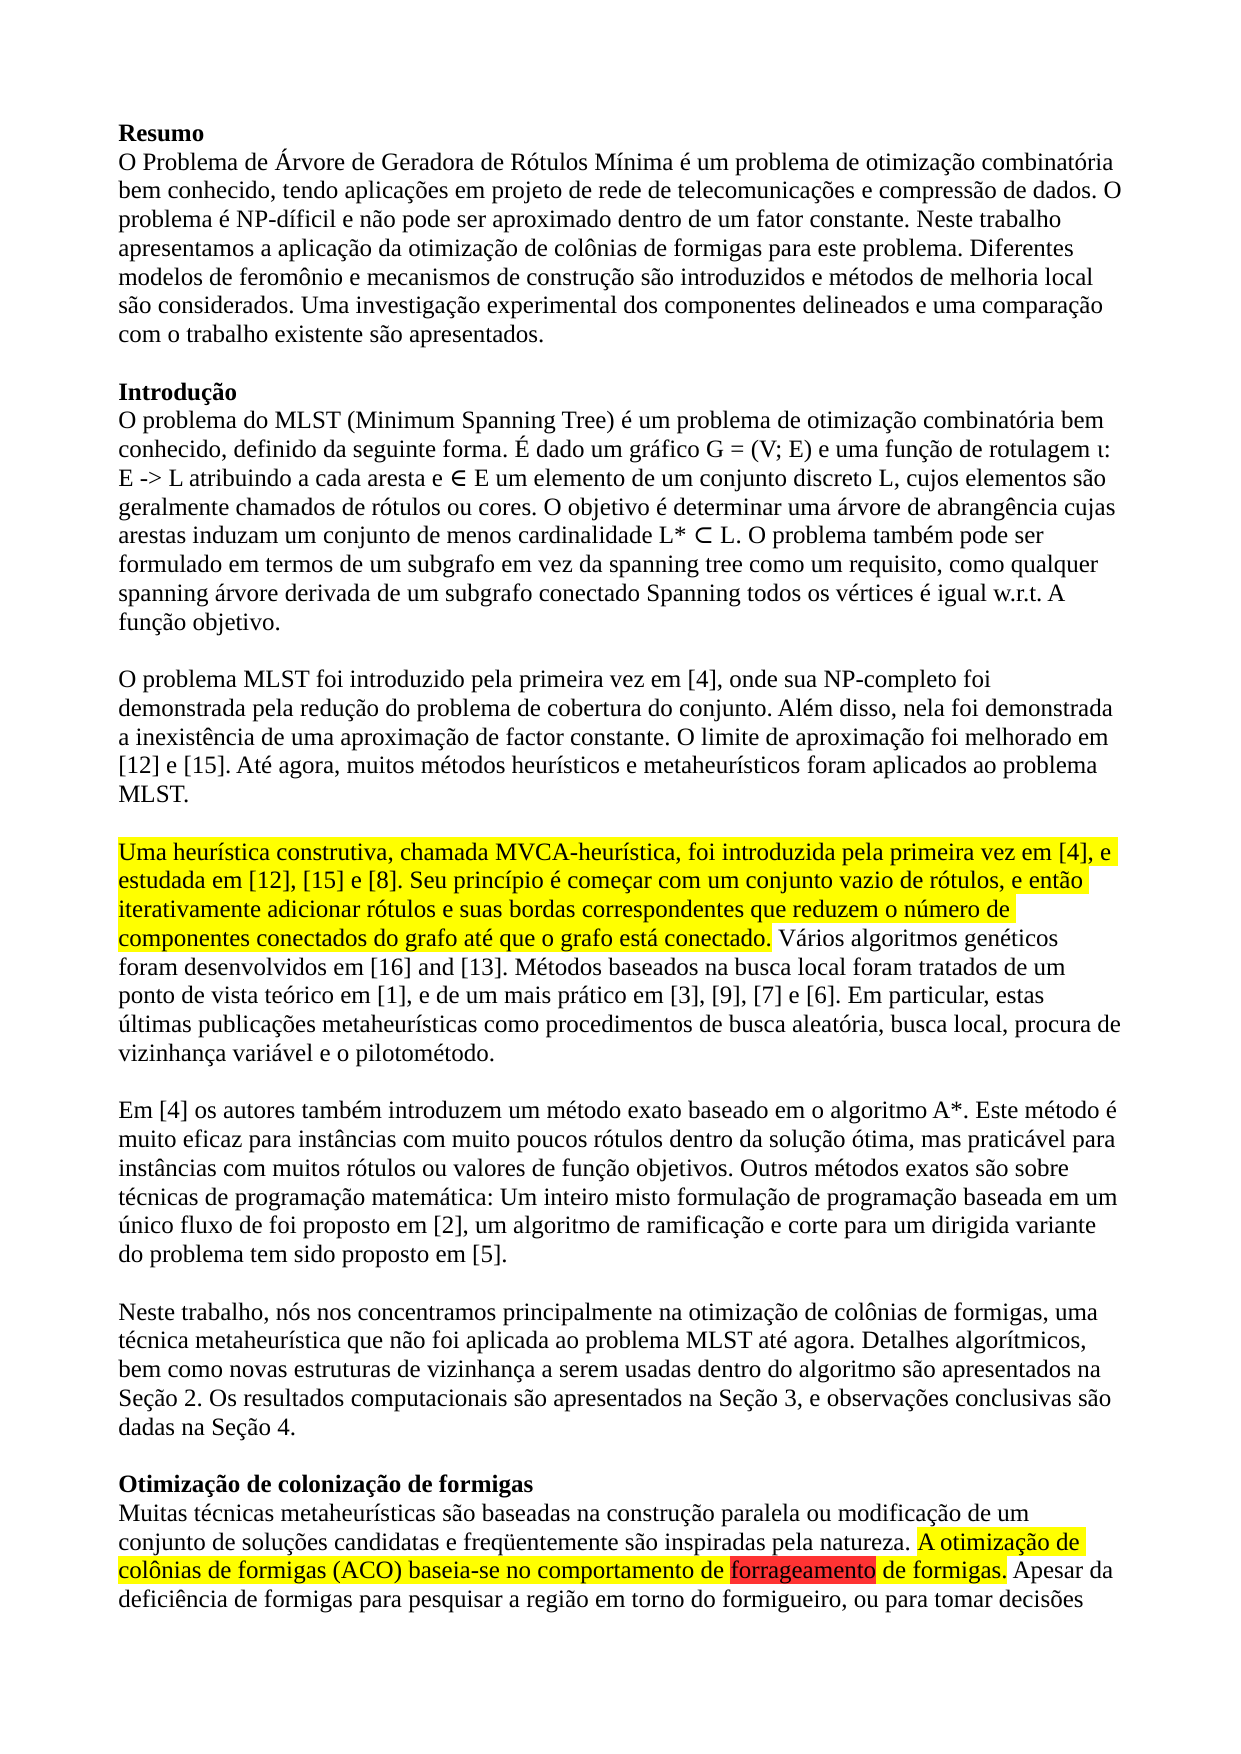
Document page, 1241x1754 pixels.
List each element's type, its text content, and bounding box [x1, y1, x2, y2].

text Otimização de colonização de formigas [118, 1469, 1122, 1498]
text Introdução [118, 377, 1122, 406]
text O problema do MLST (Minimum Spanning Tree) é um problema de otimização combinatória bem conhecido, definido da seguinte forma. É dado um gráfico G = (V; E) e uma função de rotulagem ι: E -> L atribuindo a cada aresta e ∈ E um elemento de um conjunto discreto L, cujos elementos são geralmente chamados de rótulos ou cores. O objetivo é determinar uma árvore de abrangência cujas arestas induzam um conjunto de menos cardinalidade L* ⊂ L. O problema também pode ser formulado em termos de um subgrafo em vez da spanning tree como um requisito, como qualquer spanning árvore derivada de um subgrafo conectado Spanning todos os vértices é igual w.r.t. A função objetivo. [118, 406, 1122, 636]
text Uma heurística construtiva, chamada MVCA-heurística, foi introduzida pela primeira vez em [4], e estudada em [12], [15] e [8]. Seu princípio é começar com um conjunto vazio de rótulos, e então iterativamente adicionar rótulos e suas bordas correspondentes que reduzem o número de componentes conectados do grafo até que o grafo está conectado. Vários algoritmos genéticos foram desenvolvidos em [16] and [13]. Métodos baseados na busca local foram tratados de um ponto de vista teórico em [1], e de um mais prático em [3], [9], [7] e [6]. Em particular, estas últimas publicações metaheurísticas como procedimentos de busca aleatória, busca local, procura de vizinhança variável e o pilotométodo. [118, 837, 1122, 1067]
text Muitas técnicas metaheurísticas são baseadas na construção paralela ou modificação de um conjunto de soluções candidatas e freqüentemente são inspiradas pela natureza. A otimização de colônias de formigas (ACO) baseia-se no comportamento de forrageamento de formigas. Apesar da deficiência de formigas para pesquisar a região em torno do formigueiro, ou para tomar decisões [118, 1498, 1122, 1613]
text Resumo [118, 118, 1122, 147]
text O problema MLST foi introduzido pela primeira vez em [4], onde sua NP-completo foi demonstrada pela redução do problema de cobertura do conjunto. Além disso, nela foi demonstrada a inexistência de uma aproximação de factor constante. O limite de aproximação foi melhorado em [12] e [15]. Até agora, muitos métodos heurísticos e metaheurísticos foram aplicados ao problema MLST. [118, 664, 1122, 808]
text O Problema de Árvore de Geradora de Rótulos Mínima é um problema de otimização combinatória bem conhecido, tendo aplicações em projeto de rede de telecomunicações e compressão de dados. O problema é NP-díficil e não pode ser aproximado dentro de um fator constante. Neste trabalho apresentamos a aplicação da otimização de colônias de formigas para este problema. Diferentes modelos de feromônio e mecanismos de construção são introduzidos e métodos de melhoria local são considerados. Uma investigação experimental dos componentes delineados e uma comparação com o trabalho existente são apresentados. [118, 147, 1122, 348]
text Em [4] os autores também introduzem um método exato baseado em o algoritmo A*. Este método é muito eficaz para instâncias com muito poucos rótulos dentro da solução ótima, mas praticável para instâncias com muitos rótulos ou valores de função objetivos. Outros métodos exatos são sobre técnicas de programação matemática: Um inteiro misto formulação de programação baseada em um único fluxo de foi proposto em [2], um algoritmo de ramificação e corte para um dirigida variante do problema tem sido proposto em [5]. [118, 1096, 1122, 1268]
text Neste trabalho, nós nos concentramos principalmente na otimização de colônias de formigas, uma técnica metaheurística que não foi aplicada ao problema MLST até agora. Detalhes algorítmicos, bem como novas estruturas de vizinhança a serem usadas dentro do algoritmo são apresentados na Seção 2. Os resultados computacionais são apresentados na Seção 3, e observações conclusivas são dadas na Seção 4. [118, 1297, 1122, 1441]
